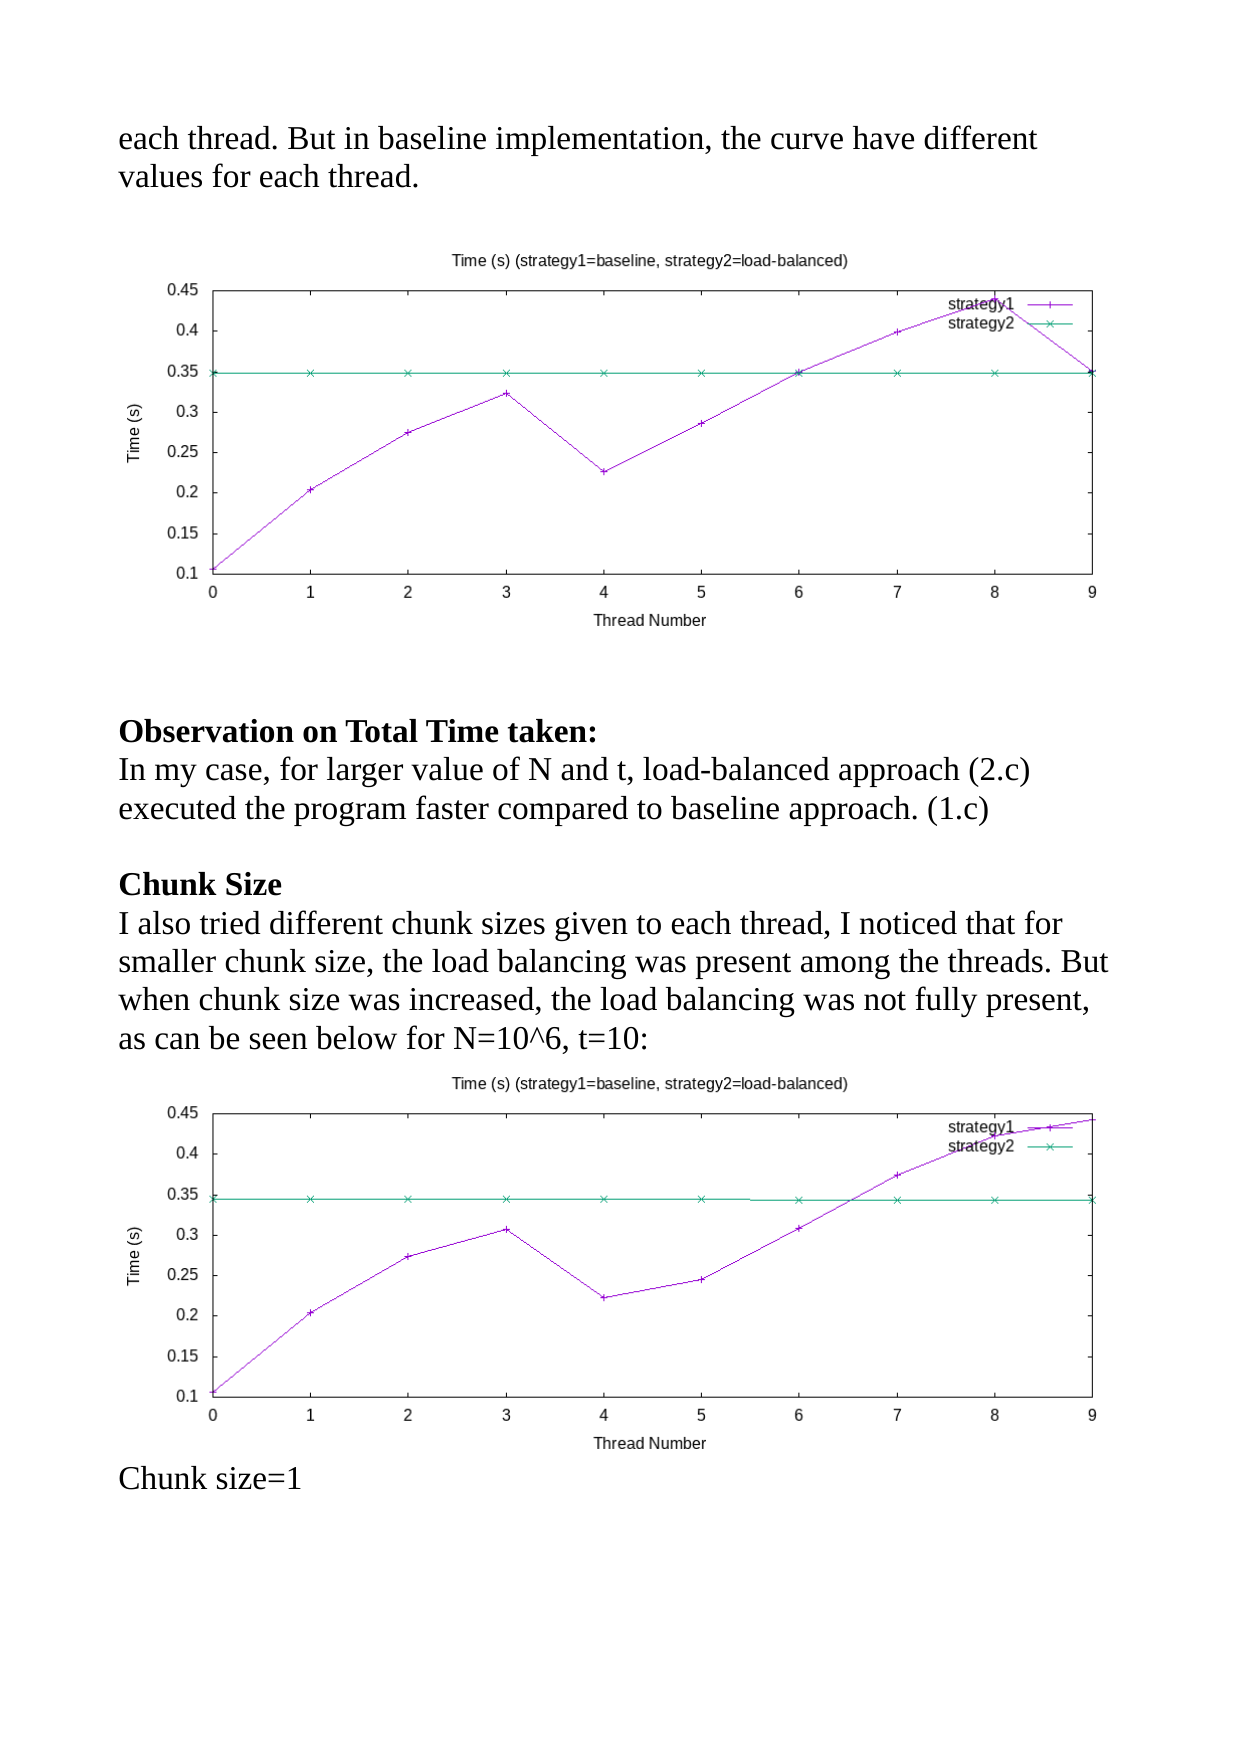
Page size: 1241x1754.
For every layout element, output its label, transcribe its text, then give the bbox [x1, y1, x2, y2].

text I also tried different chunk sizes given to each thread, I noticed that for smaller chunk size, the load balancing was present among the threads. But when chunk size was increased, the load balancing was not fully present, as can be seen below for N=10^6, t=10: [118, 903, 1122, 1056]
text In my case, for larger value of N and t, load-balanced approach (2.c) executed the program faster compared to baseline approach. (1.c) [118, 750, 1122, 826]
picture [118, 233, 1123, 635]
text Observation on Total Time taken: [118, 711, 1122, 750]
text Chunk size=1 [118, 1458, 1122, 1496]
text Chunk Size [118, 865, 1122, 903]
text each thread. But in baseline implementation, the curve have different values for each thread. [118, 118, 1122, 195]
picture [118, 1056, 1123, 1458]
